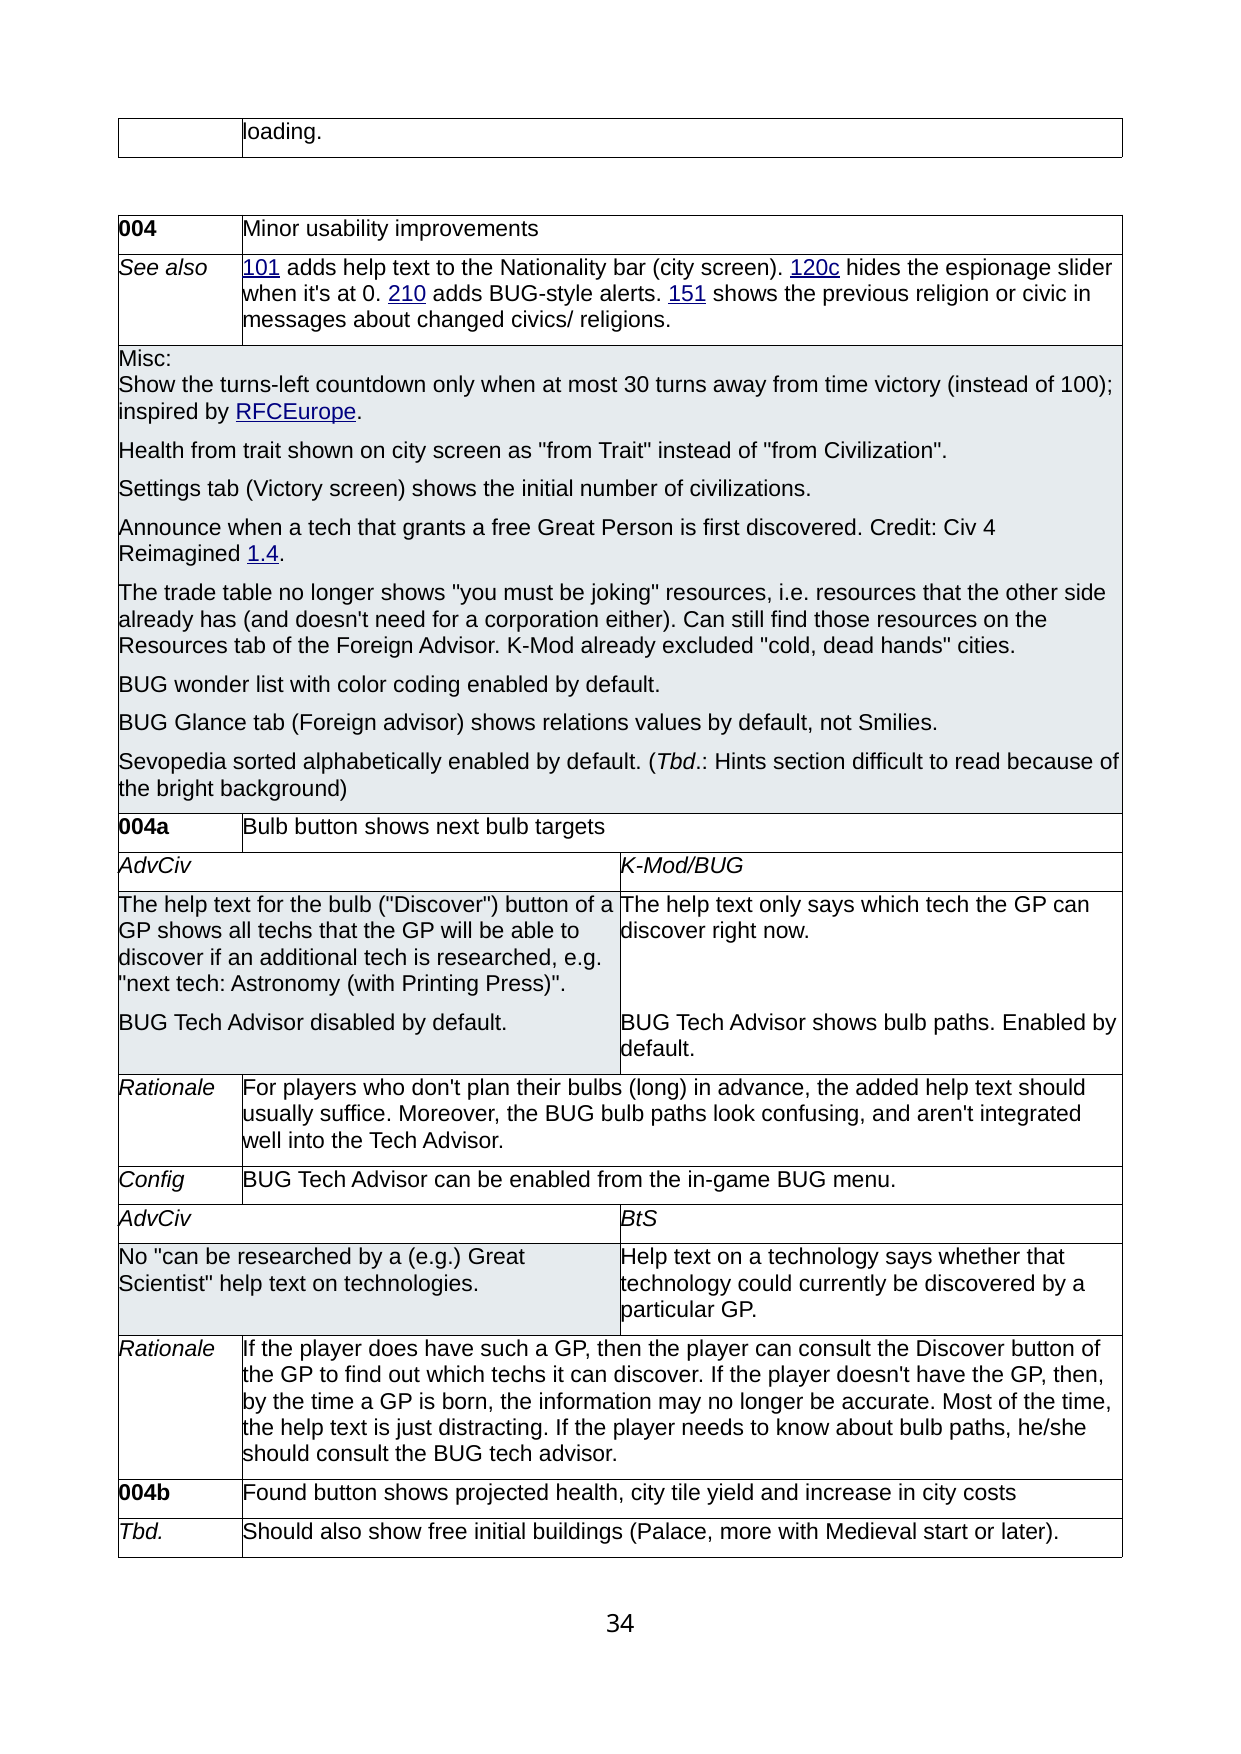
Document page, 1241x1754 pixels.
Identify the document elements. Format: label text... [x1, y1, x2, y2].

table_cell loading. [243, 119, 1122, 157]
table_cell AdvCiv [119, 853, 620, 891]
table_cell BtS [621, 1205, 1122, 1243]
table_cell K-Mod/BUG [621, 853, 1122, 891]
table_cell The help text only says which tech the GP can discover right now. BUG Tech Advisor shows bulb paths. Enabled by default. [621, 892, 1122, 1074]
table_cell Rationale [119, 1336, 242, 1479]
table_cell Should also show free initial buildings (Palace, more with Medieval start or later). [243, 1519, 1122, 1557]
table_cell 004b [119, 1480, 242, 1518]
table_cell BUG Tech Advisor can be enabled from the in-game BUG menu. [243, 1167, 1122, 1204]
table_cell Tbd. [119, 1519, 242, 1557]
table_cell Help text on a technology says whether that technology could currently be discovered by a particular GP. [621, 1244, 1122, 1335]
table_cell No "can be researched by a (e.g.) Great Scientist" help text on technologies. [119, 1244, 620, 1335]
table_cell See also [119, 255, 242, 345]
table_cell If the player does have such a GP, then the player can consult the Discover button of the GP to find out which techs it can discover. If the player doesn't have the GP, then, by the time a GP is born, the information may no longer be accurate. Most of the time, the help text is just distracting. If the player needs to know about bulb paths, he/she should consult the BUG tech advisor. [243, 1336, 1122, 1479]
table_cell Config [119, 1167, 242, 1204]
table_cell For players who don't plan their bulbs (long) in advance, the added help text should usually suffice. Moreover, the BUG bulb paths look confusing, and aren't integrated well into the Tech Advisor. [243, 1075, 1122, 1166]
table_cell Misc: Show the turns-left countdown only when at most 30 turns away from time victory (instead of 100); inspired by RFCEurope. Health from trait shown on city screen as "from Trait" instead of "from Civilization". Settings tab (Victory screen) shows the initial number of civilizations. Announce when a tech that grants a free Great Person is first discovered. Credit: Civ 4 Reimagined 1.4. The trade table no longer shows "you must be joking" resources, i.e. resources that the other side already has (and doesn't need for a corporation either). Can still find those resources on the Resources tab of the Foreign Advisor. K-Mod already excluded "cold, dead hands" cities. BUG wonder list with color coding enabled by default. BUG Glance tab (Foreign advisor) shows relations values by default, not Smilies. Sevopedia sorted alphabetically enabled by default. (Tbd.: Hints section difficult to read because of the bright background) [119, 346, 1122, 813]
table_cell 101 adds help text to the Nationality bar (city screen). 120c hides the espionage slider when it's at 0. 210 adds BUG-style alerts. 151 shows the previous religion or civic in messages about changed civics/ religions. [243, 255, 1122, 345]
table_cell 004a [119, 814, 242, 852]
table_header Minor usability improvements [243, 216, 1122, 253]
table_header 004 [119, 216, 242, 253]
table_cell AdvCiv [119, 1205, 620, 1243]
table_cell Found button shows projected health, city tile yield and increase in city costs [243, 1480, 1122, 1518]
table_cell Rationale [119, 1075, 242, 1166]
table_cell Bulb button shows next bulb targets [243, 814, 1122, 852]
table_cell [119, 119, 242, 157]
table_cell The help text for the bulb ("Discover") button of a GP shows all techs that the GP will be able to discover if an additional tech is researched, e.g. "next tech: Astronomy (with Printing Press)". BUG Tech Advisor disabled by default. [119, 892, 620, 1074]
